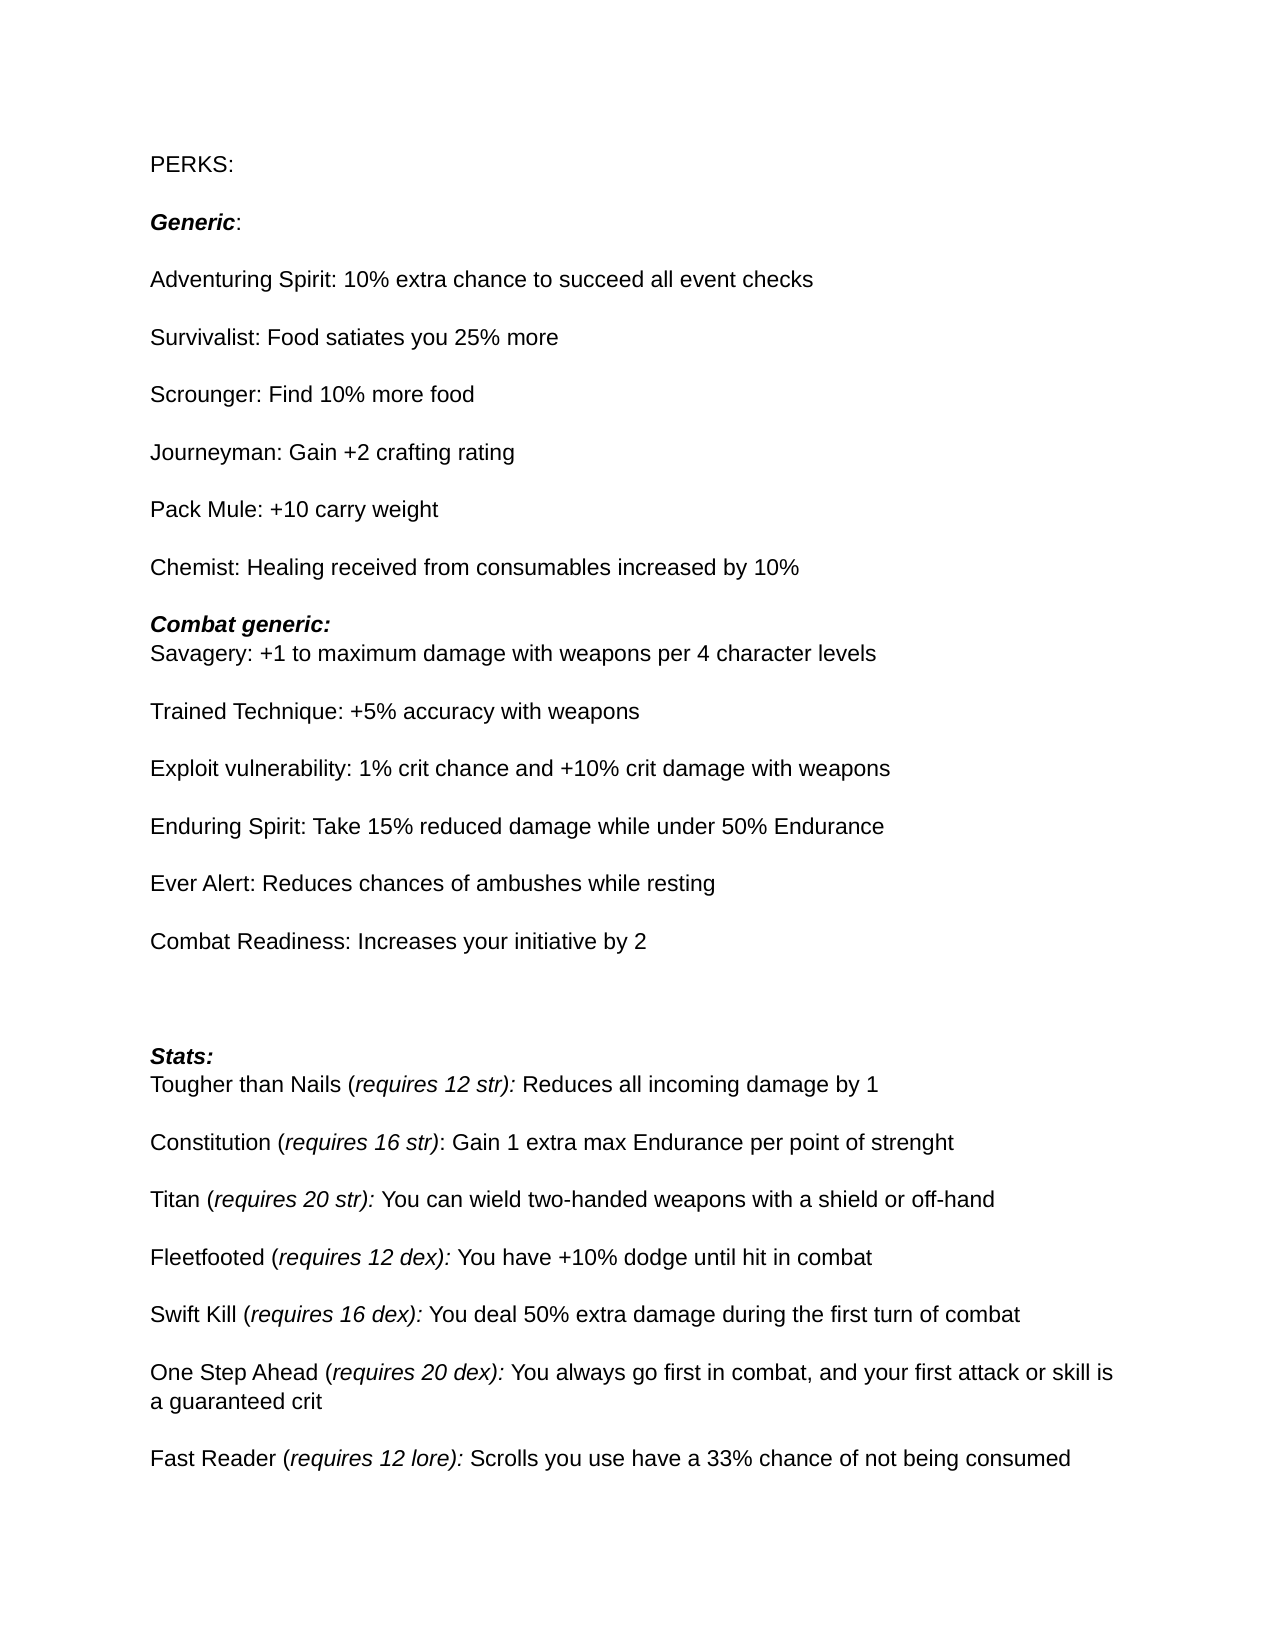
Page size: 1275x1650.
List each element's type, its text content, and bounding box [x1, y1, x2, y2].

text Chemist: Healing received from consumables increased by 10% [150, 552, 1125, 581]
text PERKS: [150, 150, 1125, 207]
text Combat Readiness: Increases your initiative by 2 [150, 926, 1125, 955]
text One Step Ahead (requires 20 dex): You always go first in combat, and your first attack or skill is a guaranteed crit [150, 1357, 1125, 1415]
text Titan (requires 20 str): You can wield two-handed weapons with a shield or off-hand [150, 1185, 1125, 1214]
text Journeyman: Gain +2 crafting rating [150, 437, 1125, 466]
text Enduring Spirit: Take 15% reduced damage while under 50% Endurance [150, 782, 1125, 869]
text Combat generic: Savagery: +1 to maximum damage with weapons per 4 character levels [150, 581, 1125, 696]
text Pack Mule: +10 carry weight [150, 495, 1125, 524]
text Trained Technique: +5% accuracy with weapons [150, 696, 1125, 754]
text Tougher than Nails (requires 12 str): Reduces all incoming damage by 1 [150, 1070, 1125, 1099]
text Stats: [150, 1041, 1125, 1070]
text Ever Alert: Reduces chances of ambushes while resting [150, 869, 1125, 897]
text Fleetfooted (requires 12 dex): You have +10% dodge until hit in combat [150, 1214, 1125, 1271]
text Swift Kill (requires 16 dex): You deal 50% extra damage during the first turn of combat [150, 1300, 1125, 1329]
text Fast Reader (requires 12 lore): Scrolls you use have a 33% chance of not being consumed [150, 1444, 1125, 1472]
text Survivalist: Food satiates you 25% more [150, 322, 1125, 351]
text Generic: Adventuring Spirit: 10% extra chance to succeed all event checks [150, 207, 1125, 294]
text Constitution (requires 16 str): Gain 1 extra max Endurance per point of strenght [150, 1127, 1125, 1156]
text Exploit vulnerability: 1% crit chance and +10% crit damage with weapons [150, 754, 1125, 782]
text Scrounger: Find 10% more food [150, 380, 1125, 409]
